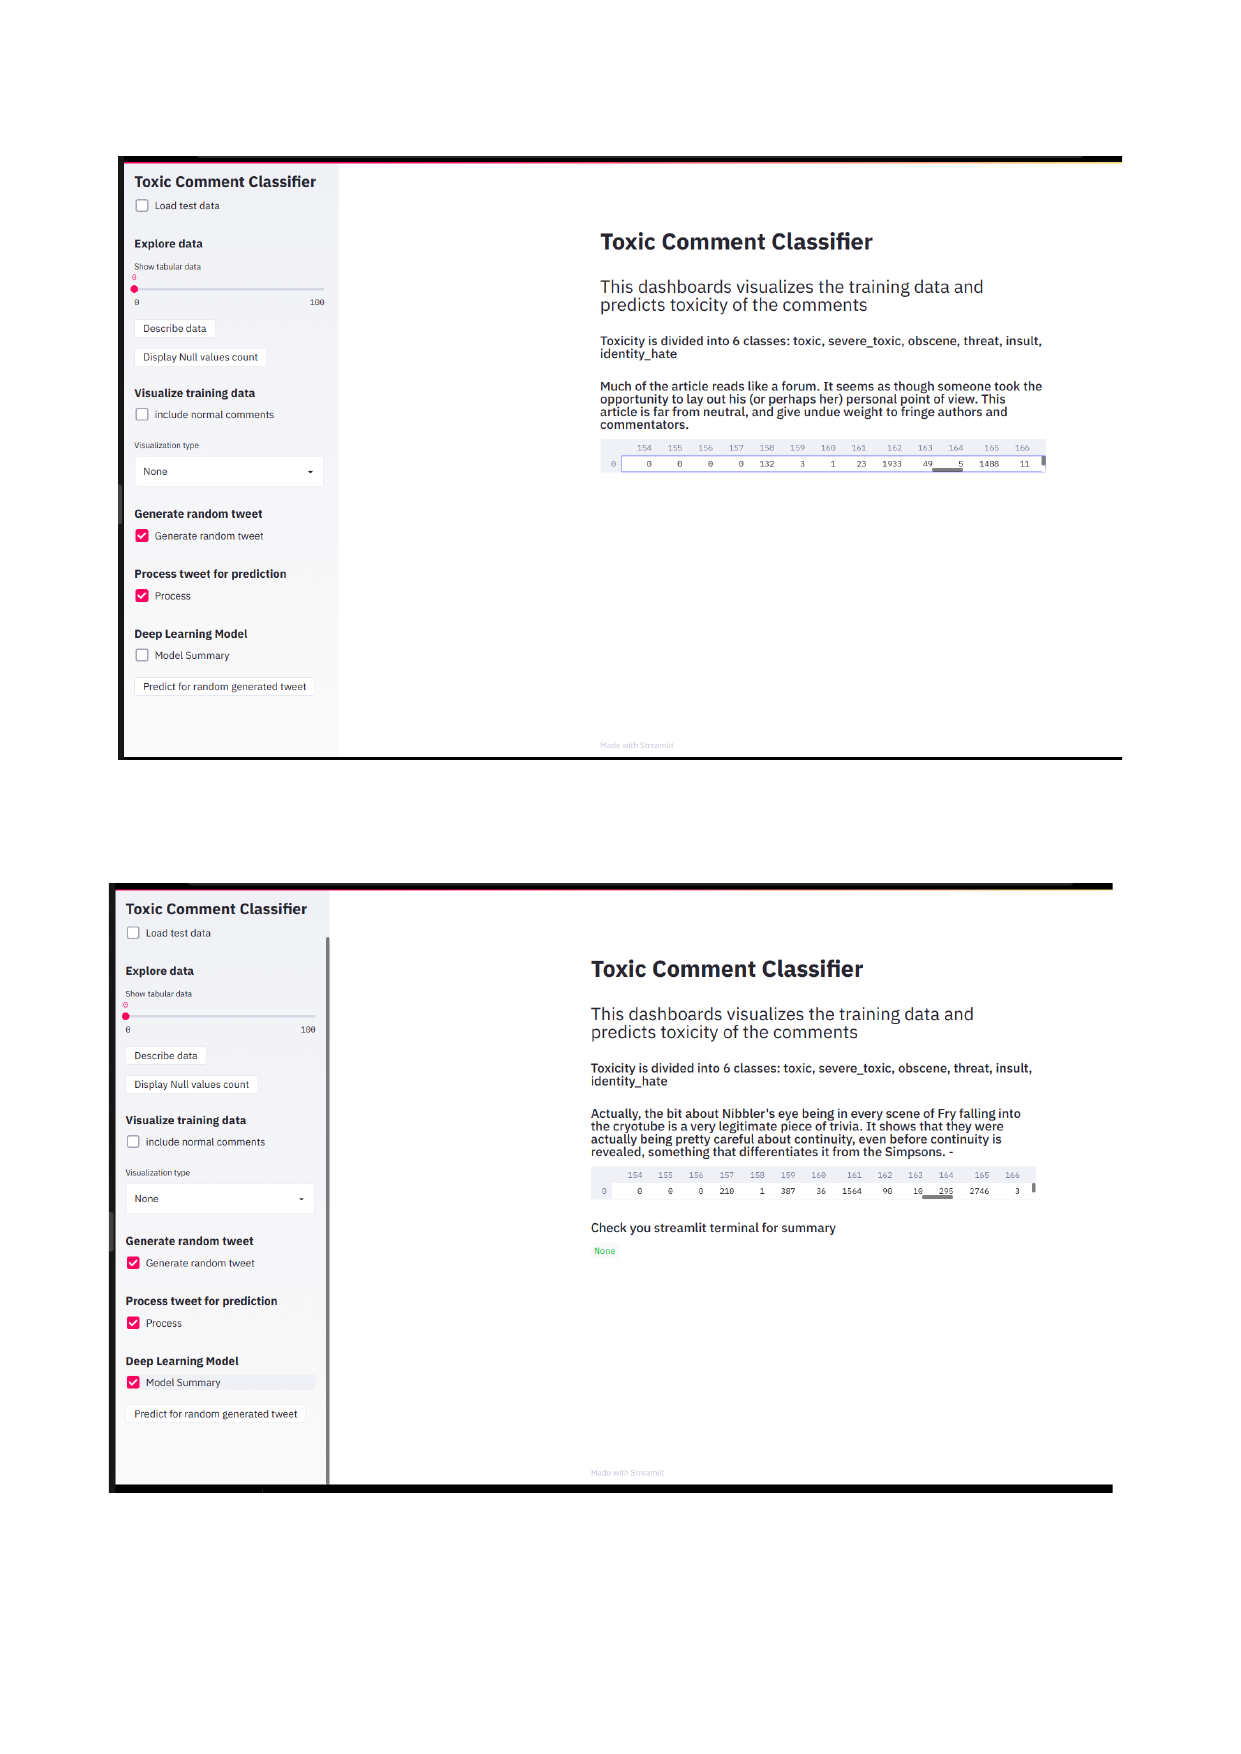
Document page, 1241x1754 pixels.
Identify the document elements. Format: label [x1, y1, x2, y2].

picture [118, 156, 1123, 760]
picture [108, 883, 1113, 1493]
